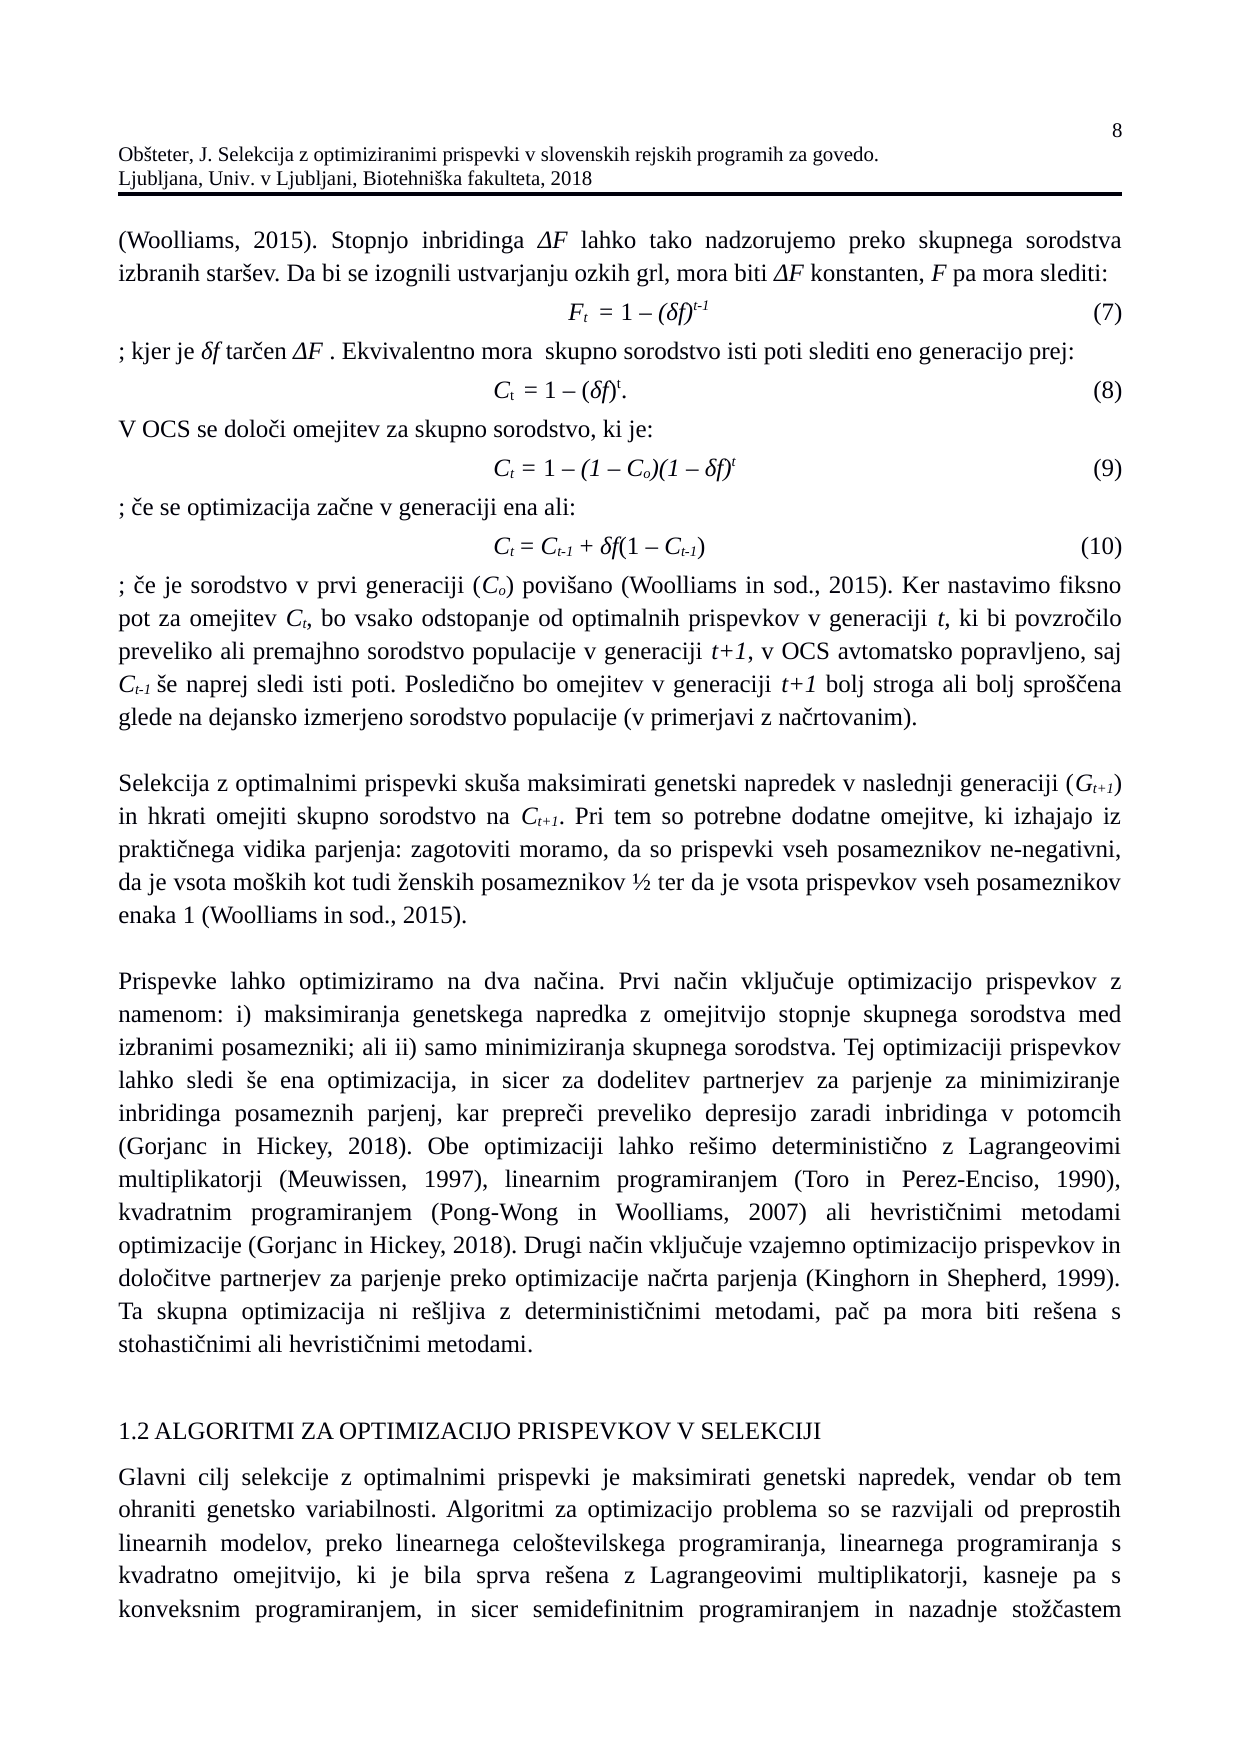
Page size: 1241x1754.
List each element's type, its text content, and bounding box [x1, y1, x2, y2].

text V OCS se določi omejitev za skupno sorodstvo, ki je: [118, 414, 1122, 443]
text Selekcija z optimalnimi prispevki skuša maksimirati genetski napredek v naslednji generaciji (Gt+1) in hkrati omejiti skupno sorodstvo na Ct+1. Pri tem so potrebne dodatne omejitve, ki izhajajo iz praktičnega vidika parjenja: zagotoviti moramo, da so prispevki vseh posameznikov ne-negativni, da je vsota moških kot tudi ženskih posameznikov ½ ter da je vsota prispevkov vseh posameznikov enaka 1 (Woolliams in sod., 2015). [118, 768, 1122, 929]
text Ct = 1 – (δf)t. (8) [118, 375, 1122, 404]
text Prispevke lahko optimiziramo na dva načina. Prvi način vključuje optimizacijo prispevkov z namenom: i) maksimiranja genetskega napredka z omejitvijo stopnje skupnega sorodstva med izbranimi posamezniki; ali ii) samo minimiziranja skupnega sorodstva. Tej optimizaciji prispevkov lahko sledi še ena optimizacija, in sicer za dodelitev partnerjev za parjenje za minimiziranje inbridinga posameznih parjenj, kar prepreči preveliko depresijo zaradi inbridinga v potomcih (Gorjanc in Hickey, 2018). Obe optimizaciji lahko rešimo deterministično z Lagrangeovimi multiplikatorji (Meuwissen, 1997), linearnim programiranjem (Toro in Perez-Enciso, 1990), kvadratnim programiranjem (Pong-Wong in Woolliams, 2007) ali hevrističnimi metodami optimizacije (Gorjanc in Hickey, 2018). Drugi način vključuje vzajemno optimizacijo prispevkov in določitve partnerjev za parjenje preko optimizacije načrta parjenja (Kinghorn in Shepherd, 1999). Ta skupna optimizacija ni rešljiva z determinističnimi metodami, pač pa mora biti rešena s stohastičnimi ali hevrističnimi metodami. [118, 966, 1122, 1358]
text ; če je sorodstvo v prvi generaciji (Co) povišano (Woolliams in sod., 2015). Ker nastavimo fiksno pot za omejitev Ct, bo vsako odstopanje od optimalnih prispevkov v generaciji t, ki bi povzročilo preveliko ali premajhno sorodstvo populacije v generaciji t+1, v OCS avtomatsko popravljeno, saj Ct-1 še naprej sledi isti poti. Posledično bo omejitev v generaciji t+1 bolj stroga ali bolj sproščena glede na dejansko izmerjeno sorodstvo populacije (v primerjavi z načrtovanim). [118, 570, 1122, 731]
text Ft = 1 – (δf)t-1 (7) [118, 297, 1122, 326]
text ; če se optimizacija začne v generaciji ena ali: [118, 492, 1122, 521]
text (Woolliams, 2015). Stopnjo inbridinga ΔF lahko tako nadzorujemo preko skupnega sorodstva izbranih staršev. Da bi se izognili ustvarjanju ozkih grl, mora biti ΔF konstanten, F pa mora slediti: [118, 225, 1122, 287]
text ; kjer je δf tarčen ΔF . Ekvivalentno mora skupno sorodstvo isti poti slediti eno generacijo prej: [118, 336, 1122, 365]
subtitle 1.2 algoritmi za optimizacijo prispevkov v selekciji [118, 1416, 1122, 1445]
text Ct = 1 – (1 – Co)(1 – δf)t (9) [118, 453, 1122, 482]
text Glavni cilj selekcije z optimalnimi prispevki je maksimirati genetski napredek, vendar ob tem ohraniti genetsko variabilnosti. Algoritmi za optimizacijo problema so se razvijali od preprostih linearnih modelov, preko linearnega celoštevilskega programiranja, linearnega programiranja s kvadratno omejitvijo, ki je bila sprva rešena z Lagrangeovimi multiplikatorji, kasneje pa s konveksnim programiranjem, in sicer semidefinitnim programiranjem in nazadnje stožčastem [118, 1462, 1122, 1622]
text Ct = Ct-1 + δf(1 – Ct-1) (10) [118, 531, 1122, 559]
